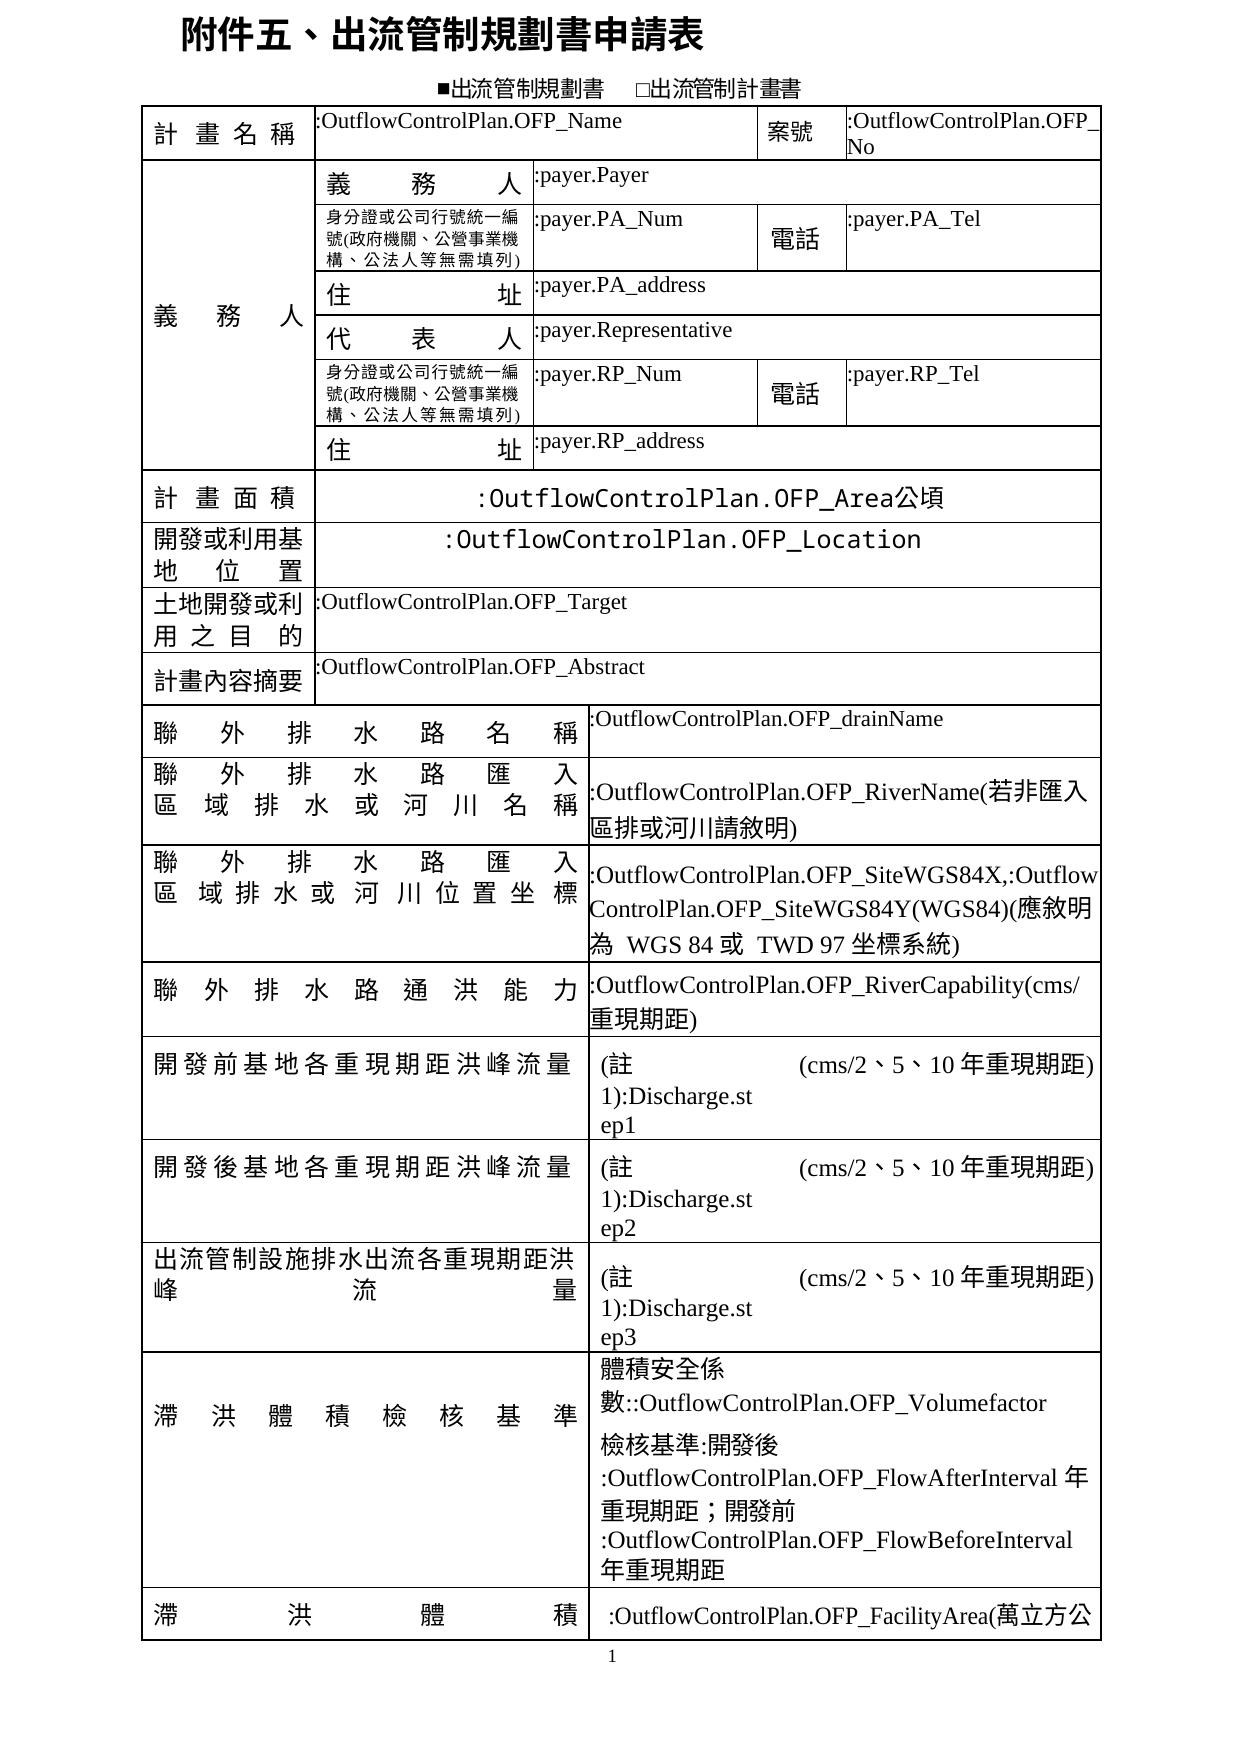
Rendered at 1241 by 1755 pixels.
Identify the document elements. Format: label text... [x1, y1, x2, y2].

table_cell 路 匯 川 位 置 坐 [380, 846, 545, 961]
table_cell 體積安全係數::OutflowControlPlan.OFP_Volumefactor 檢核基準:開發後 :OutflowControlPlan.OFP_FlowAfterInterval 年重現期距；開發前 :OutflowControlPlan.OFP_FlowBeforeInterval 年重現期距 [590, 1353, 1100, 1586]
table_cell 住 址 [316, 427, 533, 469]
table_cell 計 [143, 471, 185, 522]
table_cell 檢 核 基 [380, 1353, 545, 1586]
table_cell 出流管制設施排水出流各重現期距洪 峰 流 量 [143, 1243, 588, 1351]
table_cell :OutflowControlPlan.OFP_SiteWGS84X,:OutflowControlPlan.OFP_SiteWGS84Y(WGS84)(應敘明為 WGS 84 或 TWD 97 坐標系統) [590, 846, 1100, 961]
table_cell 開發後基地各重現期距洪峰流量 [143, 1140, 588, 1242]
table_cell [353, 1588, 379, 1639]
table_header 案號 [758, 107, 846, 159]
table_cell 準 [545, 1353, 588, 1586]
table_cell 路 [353, 963, 379, 1036]
table_cell 開發前基地各重現期距洪峰流量 [143, 1037, 588, 1138]
table_cell 電話 [758, 205, 846, 270]
table_cell 代 表 人 [316, 316, 533, 359]
table_cell :payer.PA_Tel [847, 205, 1100, 270]
table_cell 水 [353, 706, 379, 756]
table_cell 務 人 [185, 161, 314, 469]
table_cell 通 洪 能 [380, 963, 545, 1036]
table_cell (註 1):Discharge.step3 [590, 1243, 758, 1351]
table_cell :payer.PA_address [534, 272, 1100, 314]
table_cell 外 排 水 [185, 963, 353, 1036]
table_cell 聯 [143, 706, 185, 756]
table_cell :payer.RP_address [534, 427, 1100, 469]
table_cell 聯 區 [143, 846, 185, 961]
table_cell 土地開發或利 用 之 目 的 [143, 588, 314, 652]
table_cell 入 稱 [545, 758, 588, 844]
table_cell :payer.RP_Num [534, 360, 757, 425]
table_cell :payer.RP_Tel [847, 360, 1100, 425]
table_cell (註 1):Discharge.step2 [590, 1140, 758, 1242]
table_cell :OutflowControlPlan.OFP_Target [316, 588, 1100, 652]
table_cell 身分證或公司行號統一編號(政府機關、公營事業機 構、公法人等無需填列) [316, 205, 533, 270]
table_cell 義 務 人 [316, 161, 533, 204]
table_cell :payer.Representative [534, 316, 1100, 359]
table_cell :OutflowControlPlan.OFP_Abstract [316, 653, 1100, 704]
table_header 計 [143, 107, 185, 159]
table_cell 聯 [143, 963, 185, 1036]
table_cell 聯 區 [143, 758, 185, 844]
table_cell 身分證或公司行號統一編號(政府機關、公營事業機 構、公法人等無需填列) [316, 360, 533, 425]
table_cell 體 [380, 1588, 545, 1639]
table_cell 義 [143, 161, 185, 469]
text 附件五、出流管制規劃書申請表 [180, 5, 1241, 59]
table_cell 滯 [143, 1353, 185, 1586]
table_cell 稱 [545, 706, 588, 756]
table_cell 外 排 域 排 水 [185, 758, 353, 844]
table_cell (cms/2、5、10 年重現期距) [758, 1037, 1100, 1138]
table_cell :OutflowControlPlan.OFP_RiverCapability(cms/重現期距) [590, 963, 1100, 1036]
table_cell 入 標 [545, 846, 588, 961]
table_cell :payer.PA_Num [534, 205, 757, 270]
table_cell 畫 面 積 [185, 471, 314, 522]
table_cell 外 排 域 排 水 或 [185, 846, 353, 961]
table_cell 洪 [185, 1588, 353, 1639]
table_cell :payer.Payer [534, 161, 1100, 204]
table_cell 滯 [143, 1588, 185, 1639]
table_cell 住 址 [316, 272, 533, 314]
table_header 畫 名 稱 [185, 107, 314, 159]
table_cell 力 [545, 963, 588, 1036]
table_cell :OutflowControlPlan.OFP_RiverName(若非匯入區排或河川請敘明) [590, 758, 1100, 844]
table_cell :OutflowControlPlan.OFP_Area公頃 [316, 471, 1100, 522]
table_cell 水 或 [353, 758, 379, 844]
table_cell 路 名 [380, 706, 545, 756]
table_cell 路 匯 河 川 名 [380, 758, 545, 844]
table_cell 開發或利用基 地 位 置 [143, 523, 314, 587]
table_cell :OutflowControlPlan.OFP_drainName [590, 706, 1100, 756]
table_cell :OutflowControlPlan.OFP_FacilityArea(萬立方公 [590, 1588, 1100, 1639]
table_cell 計畫內容摘要 [143, 653, 314, 704]
table_cell 積 [545, 1588, 588, 1639]
table_cell 電話 [758, 360, 846, 425]
table_header :OutflowControlPlan.OFP_Name [316, 107, 757, 159]
table_cell [353, 1353, 379, 1586]
table_cell :OutflowControlPlan.OFP_Location [316, 523, 1100, 587]
table_cell (cms/2、5、10 年重現期距) [758, 1140, 1100, 1242]
table_header :OutflowControlPlan.OFP_No [847, 107, 1100, 159]
table_cell (註 1):Discharge.step1 [590, 1037, 758, 1138]
table_cell 外 排 [185, 706, 353, 756]
table_cell 洪 體 積 [185, 1353, 353, 1586]
table_cell (cms/2、5、10 年重現期距) [758, 1243, 1100, 1351]
table_cell 水 河 [353, 846, 379, 961]
text ■出流管制規劃書 □出流管制計畫書 [98, 71, 1143, 104]
